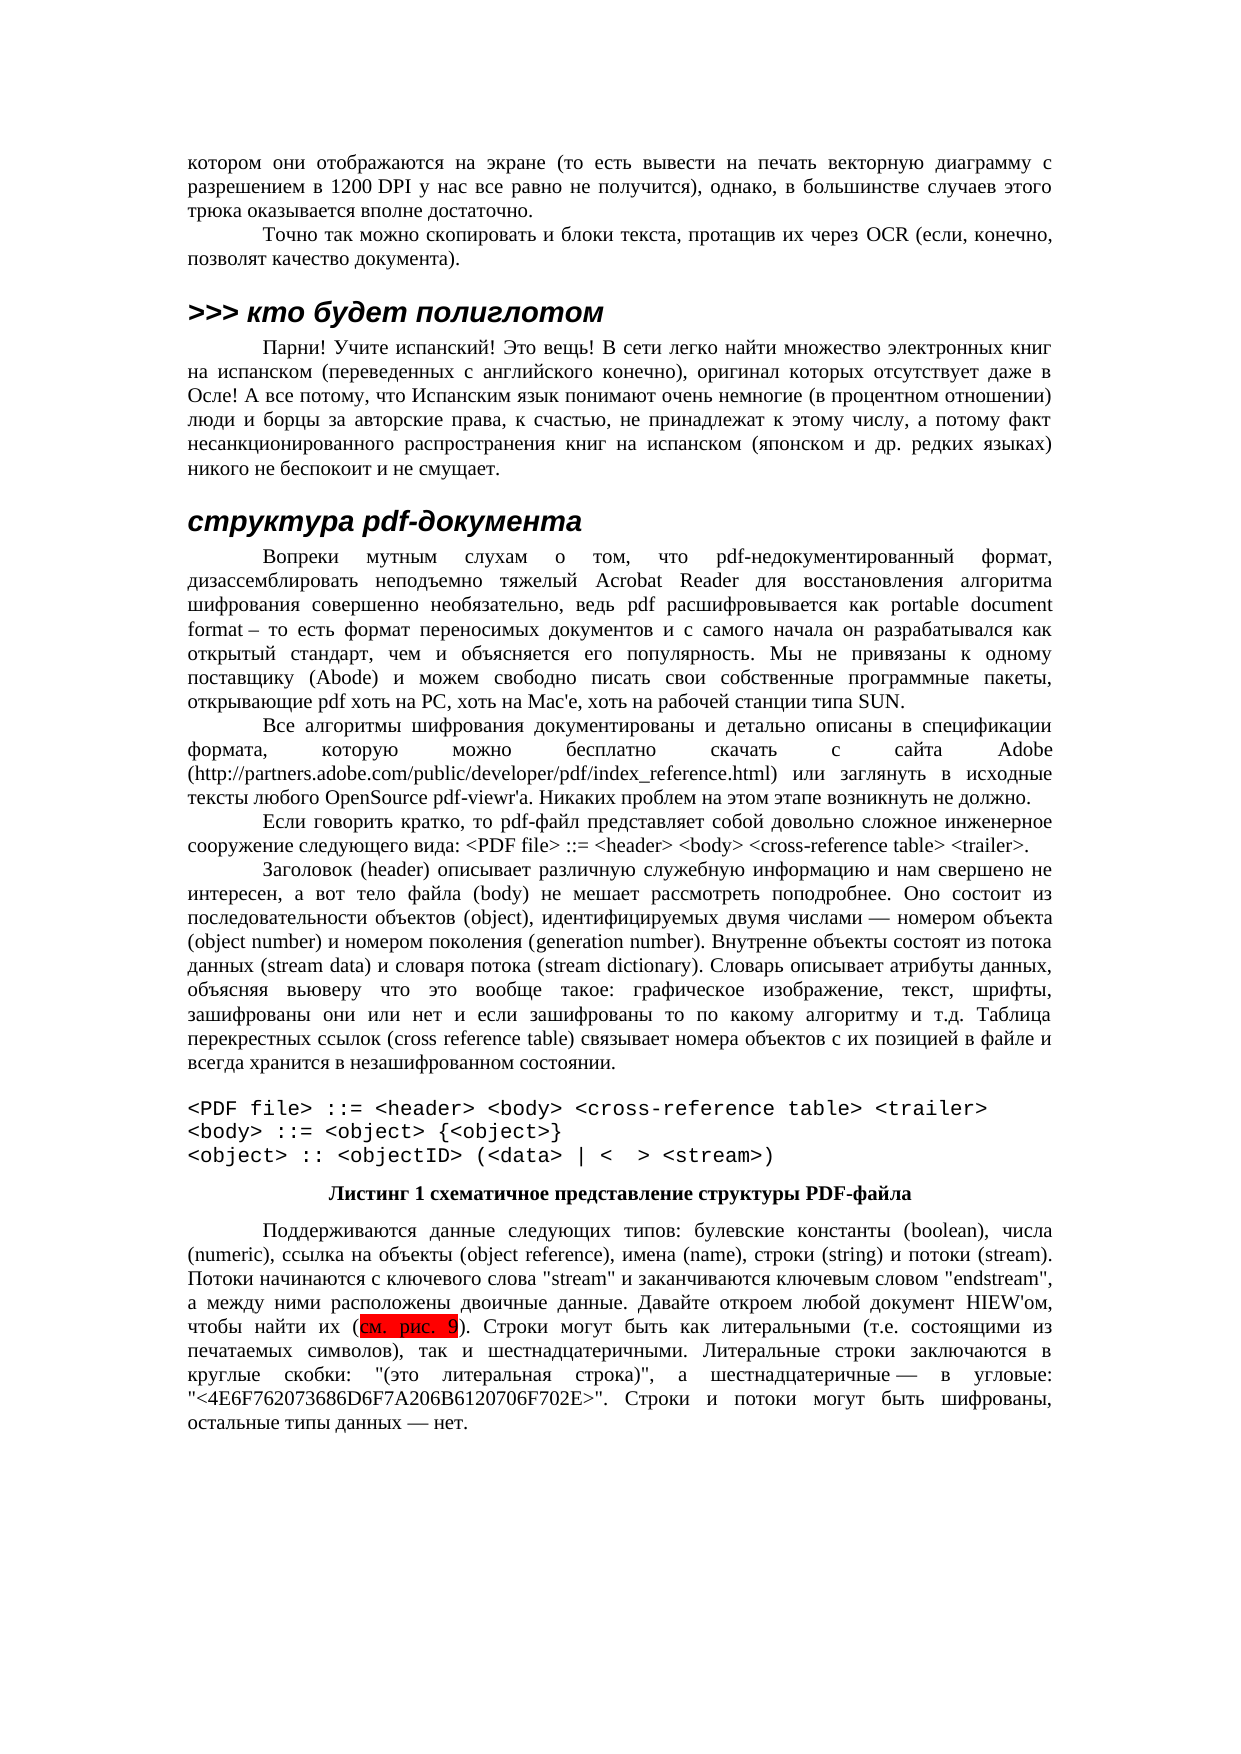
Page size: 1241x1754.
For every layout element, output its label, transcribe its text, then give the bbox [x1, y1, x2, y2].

text <body> ::= <object> {<object>} [187, 1121, 1053, 1145]
subtitle структура pdf-документа [187, 504, 1053, 538]
text котором они отображаются на экране (то есть вывести на печать векторную диаграмму с разрешением в 1200 DPI у нас все равно не получится), однако, в большинстве случаев этого трюка оказывается вполне достаточно. [187, 150, 1053, 222]
text Поддерживаются данные следующих типов: булевские константы (boolean), числа (numeric), ссылка на объекты (object reference), имена (name), строки (string) и потоки (stream). Потоки начинаются с ключевого слова "stream" и заканчиваются ключевым словом "endstream", а между ними расположены двоичные данные. Давайте откроем любой документ HIEW'ом, чтобы найти их (см. рис. 9). Строки могут быть как литеральными (т.е. состоящими из печатаемых символов), так и шестнадцатеричными. Литеральные строки заключаются в круглые скобки: "(это литеральная строка)", а шестнадцатеричные — в угловые: "<4E6F762073686D6F7A206B6120706F702E>". Строки и потоки могут быть шифрованы, остальные типы данных — нет. [187, 1218, 1053, 1434]
text <object> :: <objectID> (<data> | < > <stream>) [187, 1145, 1053, 1169]
text Все алгоритмы шифрования документированы и детально описаны в спецификации формата, которую можно бесплатно скачать с сайта Adobe (http://partners.adobe.com/public/developer/pdf/index_reference.html) или заглянуть в исходные тексты любого OpenSource pdf-viewr'а. Никаких проблем на этом этапе возникнуть не должно. [187, 713, 1053, 809]
text Листинг 1 схематичное представление структуры PDF-файла [187, 1181, 1053, 1205]
subtitle >>> кто будет полиглотом [187, 295, 1053, 329]
text Парни! Учите испанский! Это вещь! В сети легко найти множество электронных книг на испанском (переведенных с английского конечно), оригинал которых отсутствует даже в Осле! А все потому, что Испанским язык понимают очень немногие (в процентном отношении) люди и борцы за авторские права, к счастью, не принадлежат к этому числу, а потому факт несанкционированного распространения книг на испанском (японском и др. редких языках) никого не беспокоит и не смущает. [187, 335, 1053, 479]
text Вопреки мутным слухам о том, что pdf-недокументированный формат, дизассемблировать неподъемно тяжелый Acrobat Reader для восстановления алгоритма шифрования совершенно необязательно, ведь pdf расшифровывается как portable document format – то есть формат переносимых документов и с самого начала он разрабатывался как открытый стандарт, чем и объясняется его популярность. Мы не привязаны к одному поставщику (Abode) и можем свободно писать свои собственные программные пакеты, открывающие pdf хоть на PC, хоть на Mac'е, хоть на рабочей станции типа SUN. [187, 544, 1053, 713]
text Точно так можно скопировать и блоки текста, протащив их через OCR (если, конечно, позволят качество документа). [187, 222, 1053, 270]
text Если говорить кратко, то pdf-файл представляет собой довольно сложное инженерное сооружение следующего вида: <PDF file> ::= <header> <body> <cross-reference table> <trailer>. [187, 809, 1053, 857]
text Заголовок (header) описывает различную служебную информацию и нам свершено не интересен, а вот тело файла (body) не мешает рассмотреть поподробнее. Оно состоит из последовательности объектов (object), идентифицируемых двумя числами — номером объекта (object number) и номером поколения (generation number). Внутренне объекты состоят из потока данных (stream data) и словаря потока (stream dictionary). Словарь описывает атрибуты данных, объясняя вьюверу что это вообще такое: графическое изображение, текст, шрифты, зашифрованы они или нет и если зашифрованы то по какому алгоритму и т.д. Таблица перекрестных ссылок (cross reference table) связывает номера объектов с их позицией в файле и всегда хранится в незашифрованном состоянии. [187, 857, 1053, 1074]
text <PDF file> ::= <header> <body> <cross-reference table> <trailer> [187, 1098, 1053, 1121]
